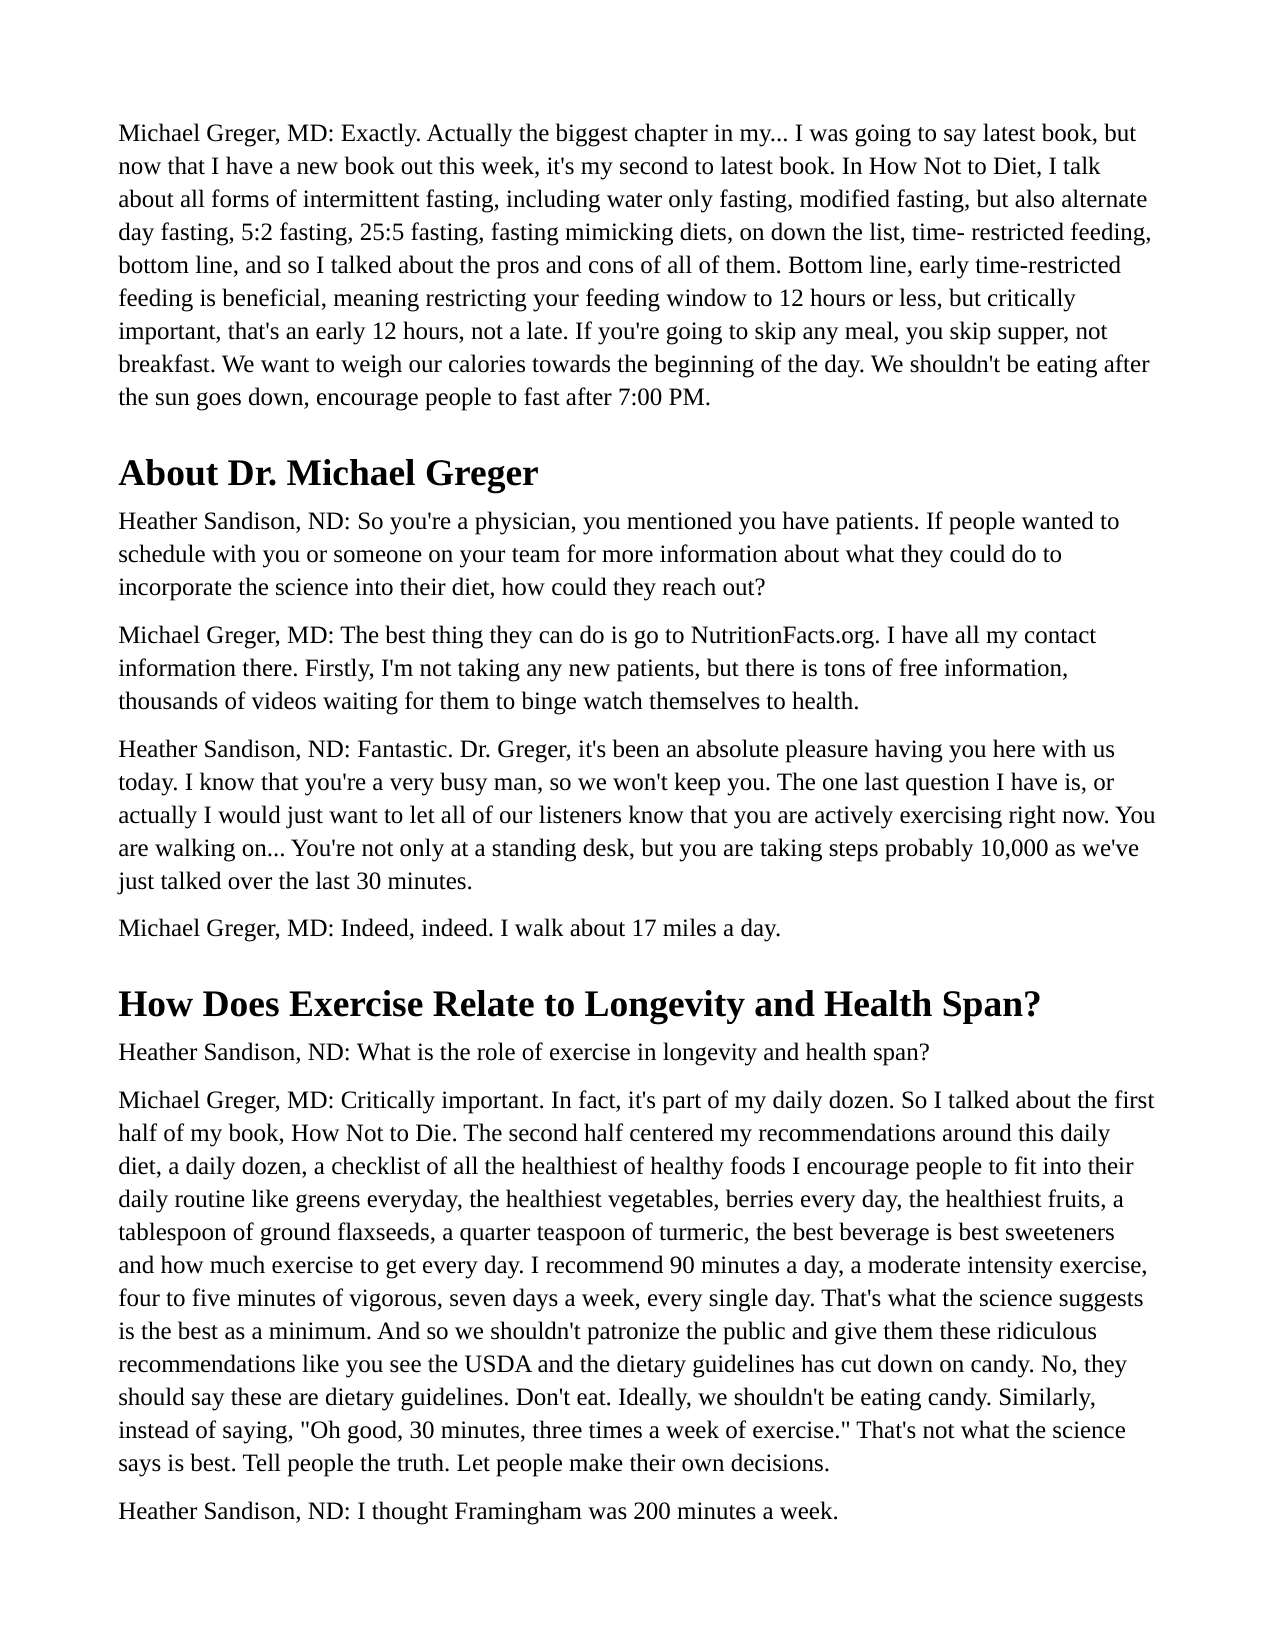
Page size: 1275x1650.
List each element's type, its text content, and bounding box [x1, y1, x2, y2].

text Heather Sandison, ND: I thought Framingham was 200 minutes a week. [118, 1496, 1157, 1524]
subtitle About Dr. Michael Greger [118, 451, 1157, 494]
text Michael Greger, MD: Exactly. Actually the biggest chapter in my... I was going to say latest book, but now that I have a new book out this week, it's my second to latest book. In How Not to Diet, I talk about all forms of intermittent fasting, including water only fasting, modified fasting, but also alternate day fasting, 5:2 fasting, 25:5 fasting, fasting mimicking diets, on down the list, time- restricted feeding, bottom line, and so I talked about the pros and cons of all of them. Bottom line, early time-restricted feeding is beneficial, meaning restricting your feeding window to 12 hours or less, but critically important, that's an early 12 hours, not a late. If you're going to skip any meal, you skip supper, not breakfast. We want to weigh our calories towards the beginning of the day. We shouldn't be eating after the sun goes down, encourage people to fast after 7:00 PM. [118, 118, 1157, 411]
text Michael Greger, MD: Indeed, indeed. I walk about 17 miles a day. [118, 913, 1157, 942]
text Heather Sandison, ND: Fantastic. Dr. Greger, it's been an absolute pleasure having you here with us today. I know that you're a very busy man, so we won't keep you. The one last question I have is, or actually I would just want to let all of our listeners know that you are actively exercising right now. You are walking on... You're not only at a standing desk, but you are taking steps probably 10,000 as we've just talked over the last 30 minutes. [118, 734, 1157, 894]
text Michael Greger, MD: The best thing they can do is go to NutritionFacts.org. I have all my contact information there. Firstly, I'm not taking any new patients, but there is tons of free information, thousands of videos waiting for them to binge watch themselves to health. [118, 620, 1157, 715]
text Michael Greger, MD: Critically important. In fact, it's part of my daily dozen. So I talked about the first half of my book, How Not to Die. The second half centered my recommendations around this daily diet, a daily dozen, a checklist of all the healthiest of healthy foods I encourage people to fit into their daily routine like greens everyday, the healthiest vegetables, berries every day, the healthiest fruits, a tablespoon of ground flaxseeds, a quarter teaspoon of turmeric, the best beverage is best sweeteners and how much exercise to get every day. I recommend 90 minutes a day, a moderate intensity exercise, four to five minutes of vigorous, seven days a week, every single day. That's what the science suggests is the best as a minimum. And so we shouldn't patronize the public and give them these ridiculous recommendations like you see the USDA and the dietary guidelines has cut down on candy. No, they should say these are dietary guidelines. Don't eat. Ideally, we shouldn't be eating candy. Similarly, instead of saying, "Oh good, 30 minutes, three times a week of exercise." That's not what the science says is best. Tell people the truth. Let people make their own decisions. [118, 1085, 1157, 1477]
text Heather Sandison, ND: What is the role of exercise in longevity and health span? [118, 1037, 1157, 1066]
subtitle How Does Exercise Relate to Longevity and Health Span? [118, 982, 1157, 1025]
text Heather Sandison, ND: So you're a physician, you mentioned you have patients. If people wanted to schedule with you or someone on your team for more information about what they could do to incorporate the science into their diet, how could they reach out? [118, 506, 1157, 601]
